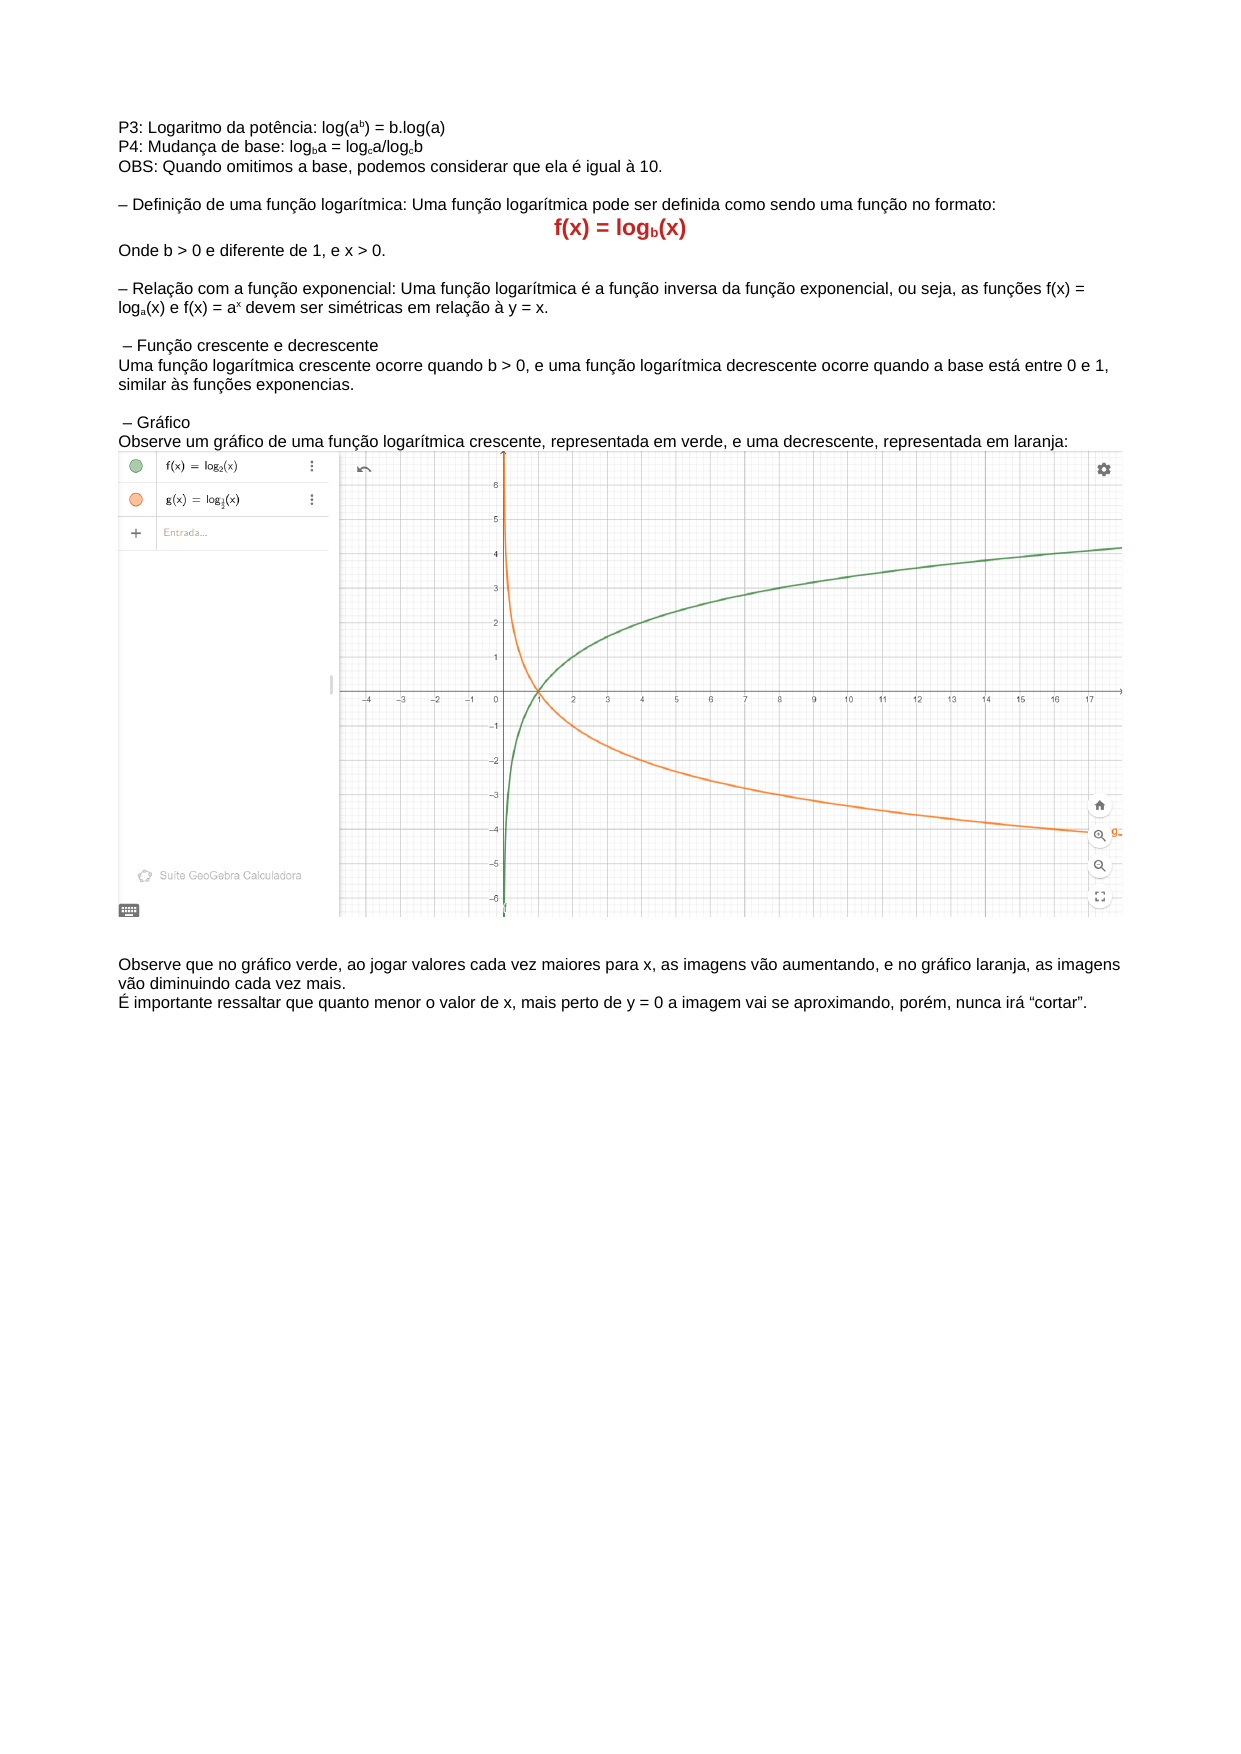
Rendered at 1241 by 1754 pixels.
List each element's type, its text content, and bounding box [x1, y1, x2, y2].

text – Gráfico [118, 413, 1122, 432]
picture [118, 451, 1123, 917]
text OBS: Quando omitimos a base, podemos considerar que ela é igual à 10. [118, 156, 1122, 176]
text Observe que no gráfico verde, ao jogar valores cada vez maiores para x, as imagens vão aumentando, e no gráfico laranja, as imagens vão diminuindo cada vez mais. [118, 955, 1122, 993]
text – Definição de uma função logarítmica: Uma função logarítmica pode ser definida como sendo uma função no formato: [118, 195, 1122, 214]
text – Função crescente e decrescente [118, 336, 1122, 355]
text É importante ressaltar que quanto menor o valor de x, mais perto de y = 0 a imagem vai se aproximando, porém, nunca irá “cortar”. [118, 993, 1122, 1012]
text Uma função logarítmica crescente ocorre quando b > 0, e uma função logarítmica decrescente ocorre quando a base está entre 0 e 1, similar às funções exponencias. [118, 355, 1122, 394]
text Onde b > 0 e diferente de 1, e x > 0. [118, 240, 1122, 259]
text f(x) = logb(x) [118, 214, 1122, 240]
text P4: Mudança de base: logba = logca/logcb [118, 137, 1122, 156]
text P3: Logaritmo da potência: log(ab) = b.log(a) [118, 118, 1122, 137]
text – Relação com a função exponencial: Uma função logarítmica é a função inversa da função exponencial, ou seja, as funções f(x) = loga(x) e f(x) = ax devem ser simétricas em relação à y = x. [118, 279, 1122, 317]
text Observe um gráfico de uma função logarítmica crescente, representada em verde, e uma decrescente, representada em laranja: [118, 432, 1122, 451]
